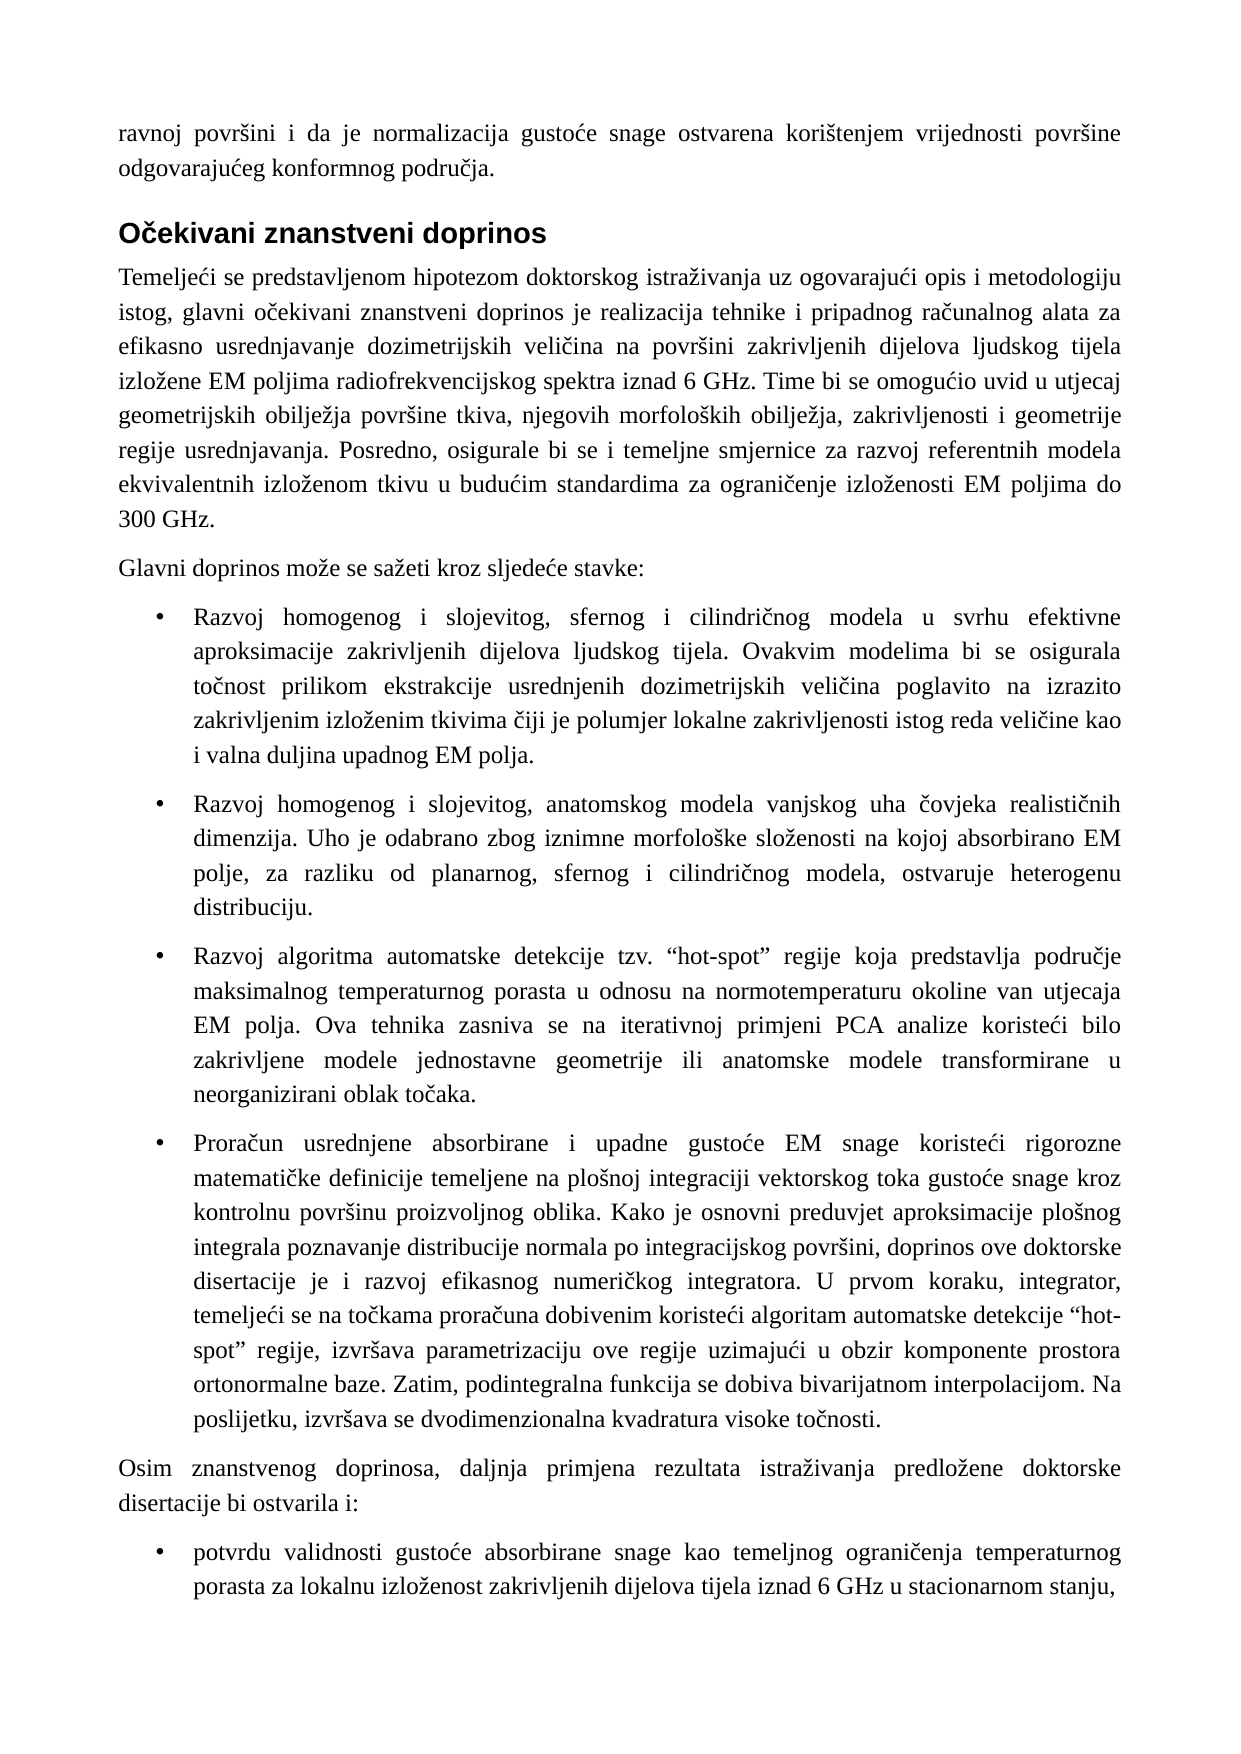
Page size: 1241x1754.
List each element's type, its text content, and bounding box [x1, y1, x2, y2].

text ravnoj površini i da je normalizacija gustoće snage ostvarena korištenjem vrijednosti površine odgovarajućeg konformnog područja. [118, 118, 1122, 181]
subtitle Očekivani znanstveni doprinos [118, 216, 1122, 250]
list Razvoj algoritma automatske detekcije tzv. “hot-spot” regije koja predstavlja područje maksimalnog temperaturnog porasta u odnosu na normotemperaturu okoline van utjecaja EM polja. Ova tehnika zasniva se na iterativnoj primjeni PCA analize koristeći bilo zakrivljene modele jednostavne geometrije ili anatomske modele transformirane u neorganizirani oblak točaka. [156, 941, 1122, 1108]
text Osim znanstvenog doprinosa, daljnja primjena rezultata istraživanja predložene doktorske disertacije bi ostvarila i: [118, 1453, 1122, 1516]
text Temeljeći se predstavljenom hipotezom doktorskog istraživanja uz ogovarajući opis i metodologiju istog, glavni očekivani znanstveni doprinos je realizacija tehnike i pripadnog računalnog alata za efikasno usrednjavanje dozimetrijskih veličina na površini zakrivljenih dijelova ljudskog tijela izložene EM poljima radiofrekvencijskog spektra iznad 6 GHz. Time bi se omogućio uvid u utjecaj geometrijskih obilježja površine tkiva, njegovih morfoloških obilježja, zakrivljenosti i geometrije regije usrednjavanja. Posredno, osigurale bi se i temeljne smjernice za razvoj referentnih modela ekvivalentnih izloženom tkivu u budućim standardima za ograničenje izloženosti EM poljima do 300 GHz. [118, 262, 1122, 532]
list Razvoj homogenog i slojevitog, sfernog i cilindričnog modela u svrhu efektivne aproksimacije zakrivljenih dijelova ljudskog tijela. Ovakvim modelima bi se osigurala točnost prilikom ekstrakcije usrednjenih dozimetrijskih veličina poglavito na izrazito zakrivljenim izloženim tkivima čiji je polumjer lokalne zakrivljenosti istog reda veličine kao i valna duljina upadnog EM polja. [156, 602, 1122, 768]
list Proračun usrednjene absorbirane i upadne gustoće EM snage koristeći rigorozne matematičke definicije temeljene na plošnoj integraciji vektorskog toka gustoće snage kroz kontrolnu površinu proizvoljnog oblika. Kako je osnovni preduvjet aproksimacije plošnog integrala poznavanje distribucije normala po integracijskog površini, doprinos ove doktorske disertacije je i razvoj efikasnog numeričkog integratora. U prvom koraku, integrator, temeljeći se na točkama proračuna dobivenim koristeći algoritam automatske detekcije “hot-spot” regije, izvršava parametrizaciju ove regije uzimajući u obzir komponente prostora ortonormalne baze. Zatim, podintegralna funkcija se dobiva bivarijatnom interpolacijom. Na poslijetku, izvršava se dvodimenzionalna kvadratura visoke točnosti. [156, 1128, 1122, 1433]
list Razvoj homogenog i slojevitog, anatomskog modela vanjskog uha čovjeka realističnih dimenzija. Uho je odabrano zbog iznimne morfološke složenosti na kojoj absorbirano EM polje, za razliku od planarnog, sfernog i cilindričnog modela, ostvaruje heterogenu distribuciju. [156, 789, 1122, 921]
list potvrdu validnosti gustoće absorbirane snage kao temeljnog ograničenja temperaturnog porasta za lokalnu izloženost zakrivljenih dijelova tijela iznad 6 GHz u stacionarnom stanju, [156, 1537, 1122, 1600]
text Glavni doprinos može se sažeti kroz sljedeće stavke: [118, 553, 1122, 581]
